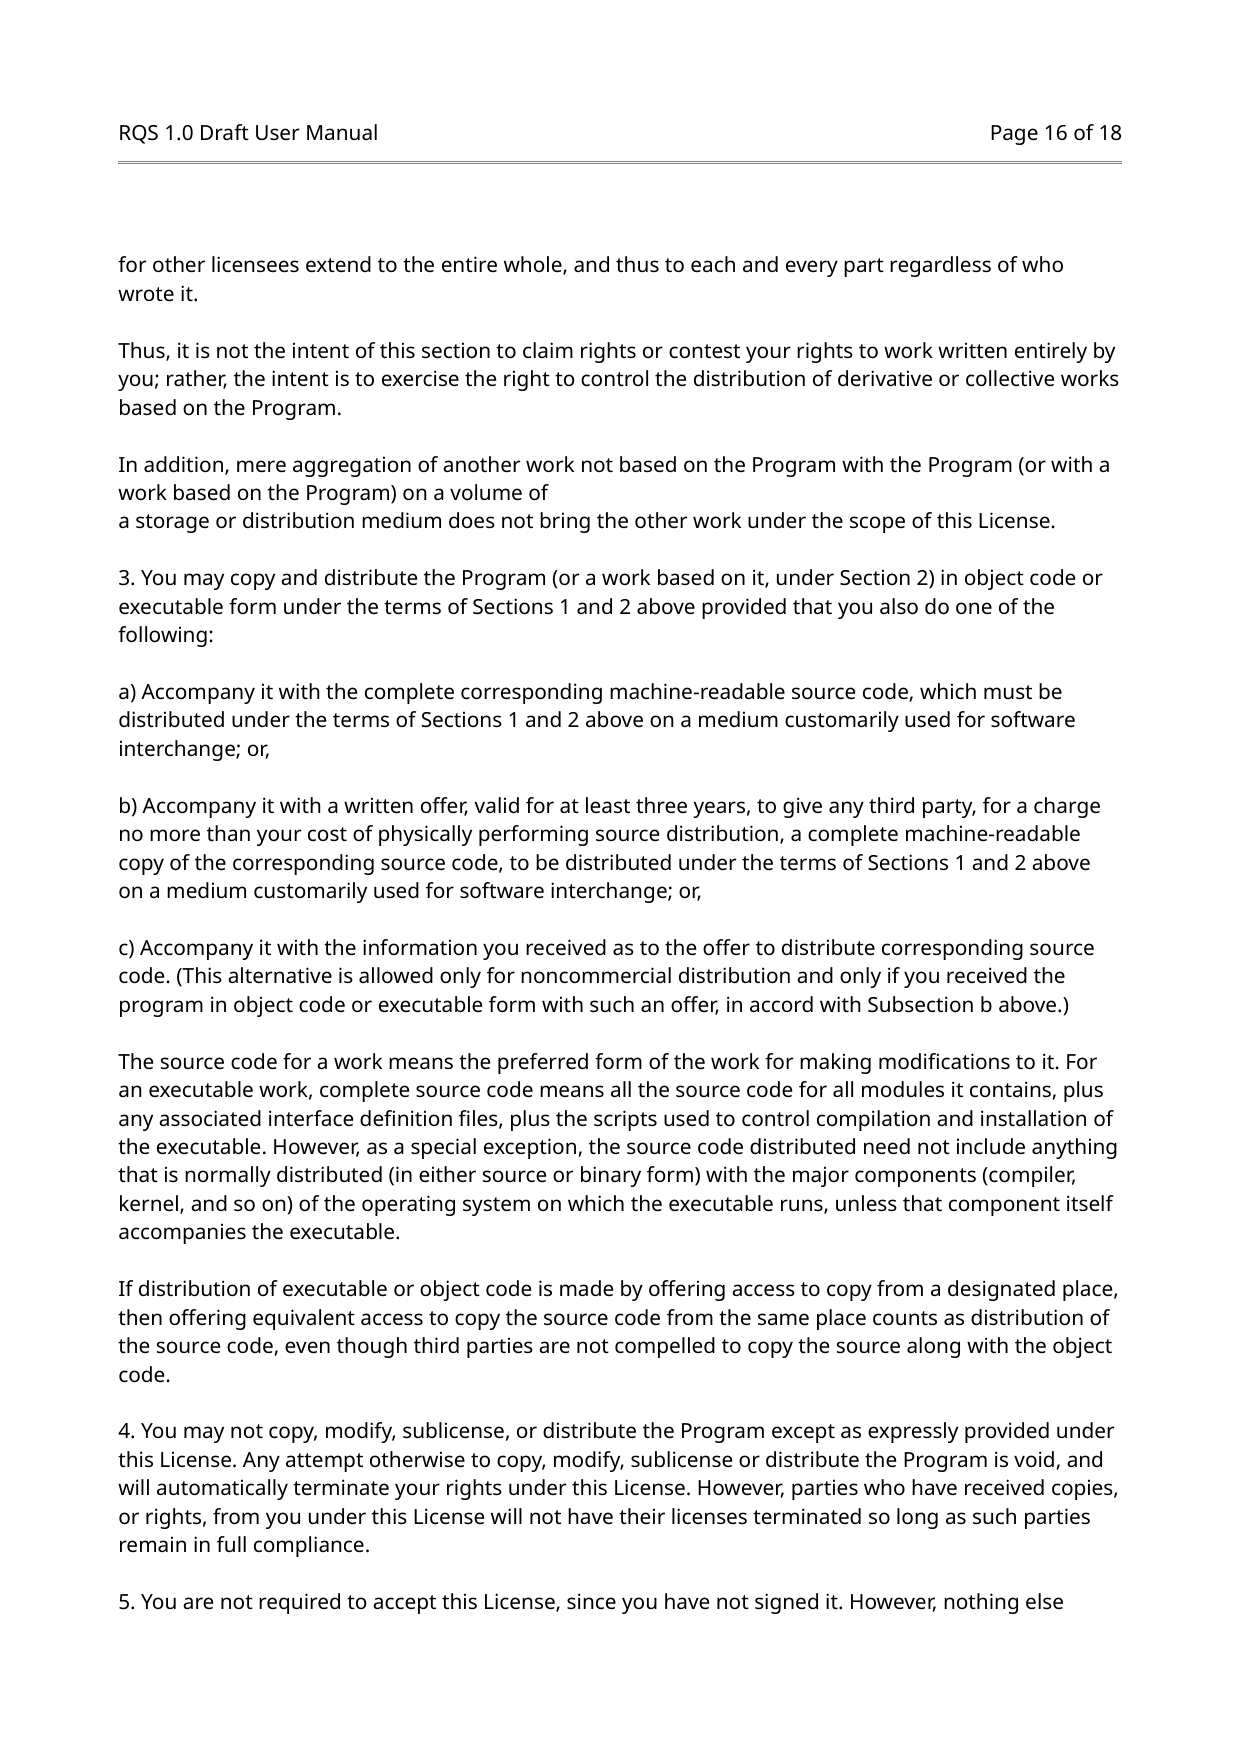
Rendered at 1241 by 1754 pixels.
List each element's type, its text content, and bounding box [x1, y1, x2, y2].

text 3. You may copy and distribute the Program (or a work based on it, under Section 2) in object code or executable form under the terms of Sections 1 and 2 above provided that you also do one of the following: [118, 563, 1122, 649]
text a) Accompany it with the complete corresponding machine-readable source code, which must be distributed under the terms of Sections 1 and 2 above on a medium customarily used for software interchange; or, [118, 677, 1122, 762]
text b) Accompany it with a written offer, valid for at least three years, to give any third party, for a charge no more than your cost of physically performing source distribution, a complete machine-readable copy of the corresponding source code, to be distributed under the terms of Sections 1 and 2 above on a medium customarily used for software interchange; or, [118, 791, 1122, 905]
text The source code for a work means the preferred form of the work for making modifications to it. For an executable work, complete source code means all the source code for all modules it contains, plus any associated interface definition files, plus the scripts used to control compilation and installation of the executable. However, as a special exception, the source code distributed need not include anything that is normally distributed (in either source or binary form) with the major components (compiler, kernel, and so on) of the operating system on which the executable runs, unless that component itself accompanies the executable. [118, 1047, 1122, 1246]
text 5. You are not required to accept this License, since you have not signed it. However, nothing else [118, 1587, 1122, 1616]
text for other licensees extend to the entire whole, and thus to each and every part regardless of who wrote it. [118, 251, 1122, 307]
text c) Accompany it with the information you received as to the offer to distribute corresponding source code. (This alternative is allowed only for noncommercial distribution and only if you received the program in object code or executable form with such an offer, in accord with Subsection b above.) [118, 933, 1122, 1018]
text 4. You may not copy, modify, sublicense, or distribute the Program except as expressly provided under this License. Any attempt otherwise to copy, modify, sublicense or distribute the Program is void, and will automatically terminate your rights under this License. However, parties who have received copies, or rights, from you under this License will not have their licenses terminated so long as such parties remain in full compliance. [118, 1417, 1122, 1559]
text Thus, it is not the intent of this section to claim rights or contest your rights to work written entirely by you; rather, the intent is to exercise the right to control the distribution of derivative or collective works based on the Program. [118, 336, 1122, 421]
text If distribution of executable or object code is made by offering access to copy from a designated place, then offering equivalent access to copy the source code from the same place counts as distribution of the source code, even though third parties are not compelled to copy the source along with the object code. [118, 1274, 1122, 1388]
text a storage or distribution medium does not bring the other work under the scope of this License. [118, 507, 1122, 535]
text In addition, mere aggregation of another work not based on the Program with the Program (or with a work based on the Program) on a volume of [118, 450, 1122, 507]
